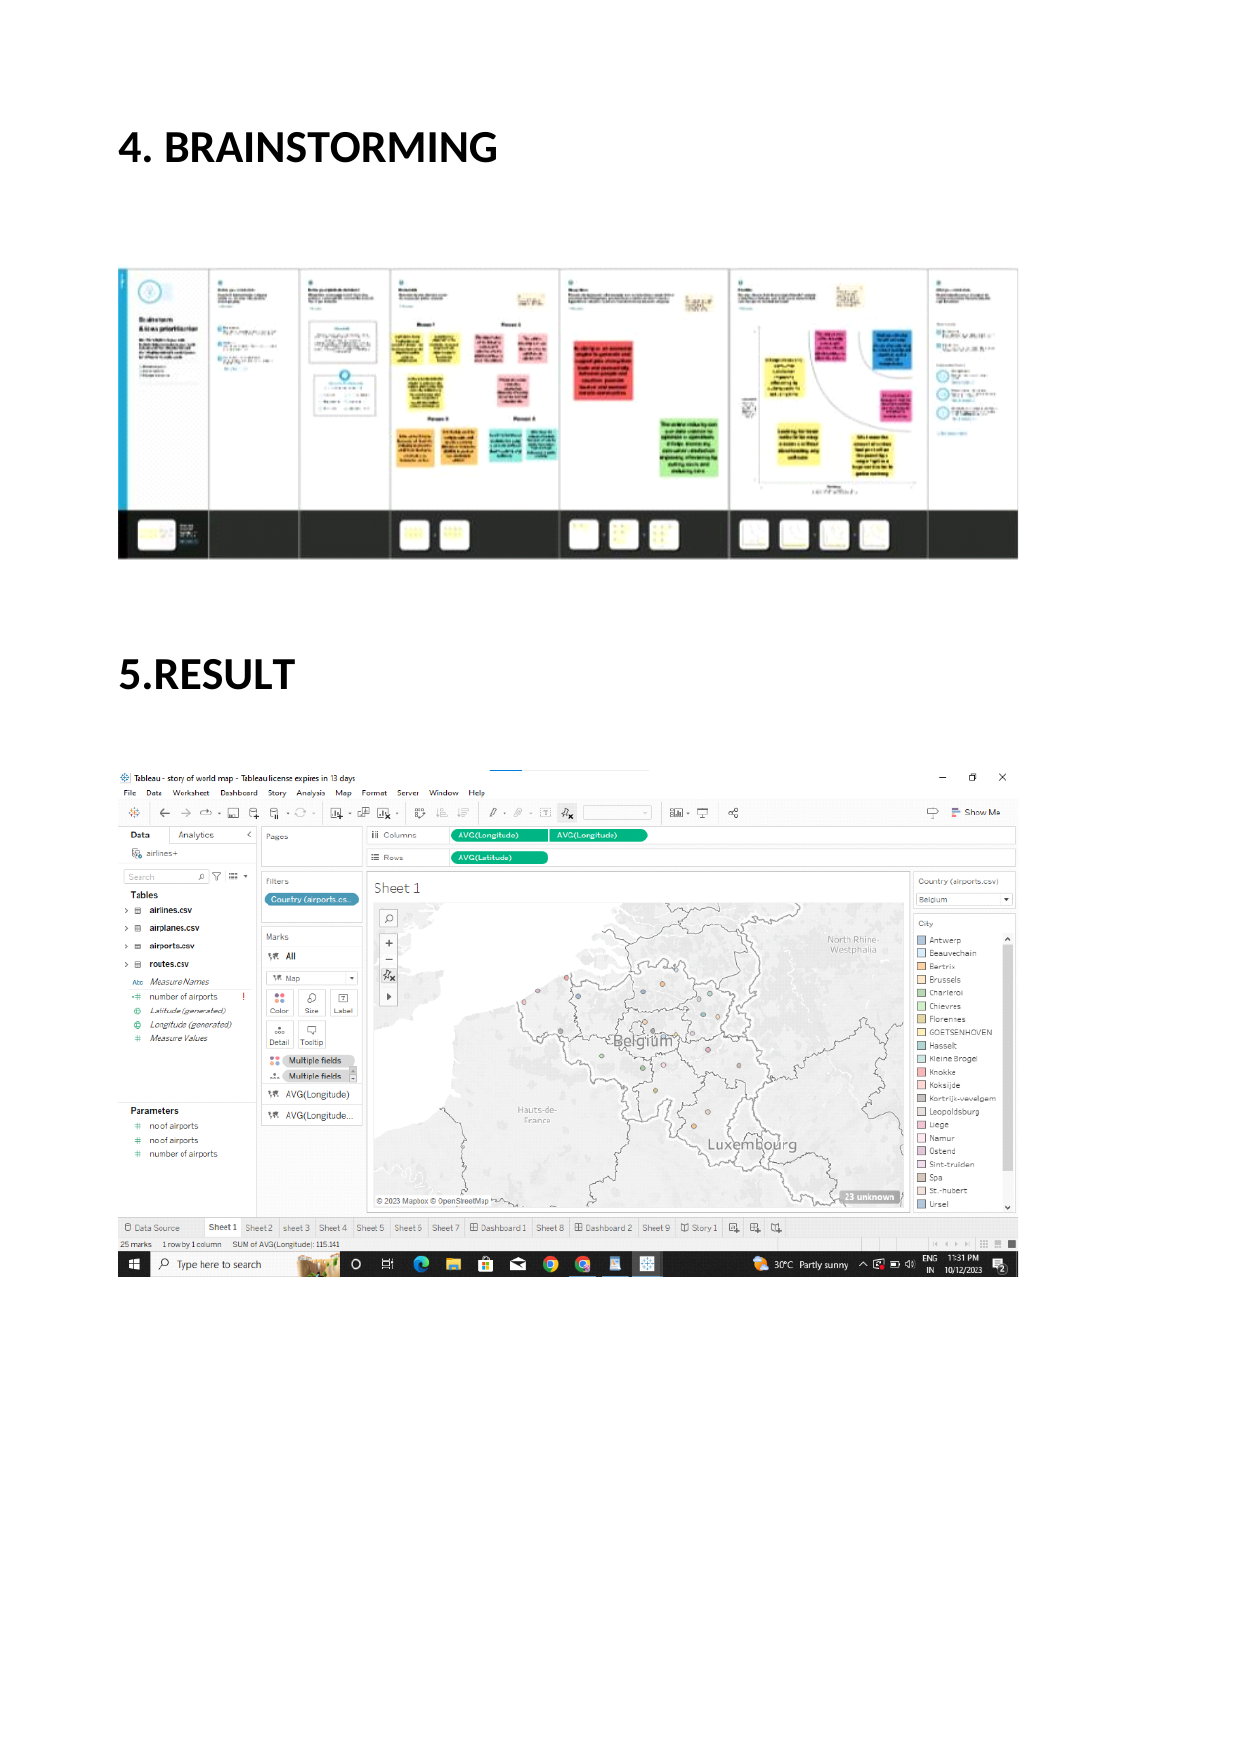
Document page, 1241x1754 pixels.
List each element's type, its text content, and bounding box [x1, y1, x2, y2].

text 4. BRAINSTORMING [118, 118, 1122, 174]
text 5.RESULT [118, 645, 1122, 701]
